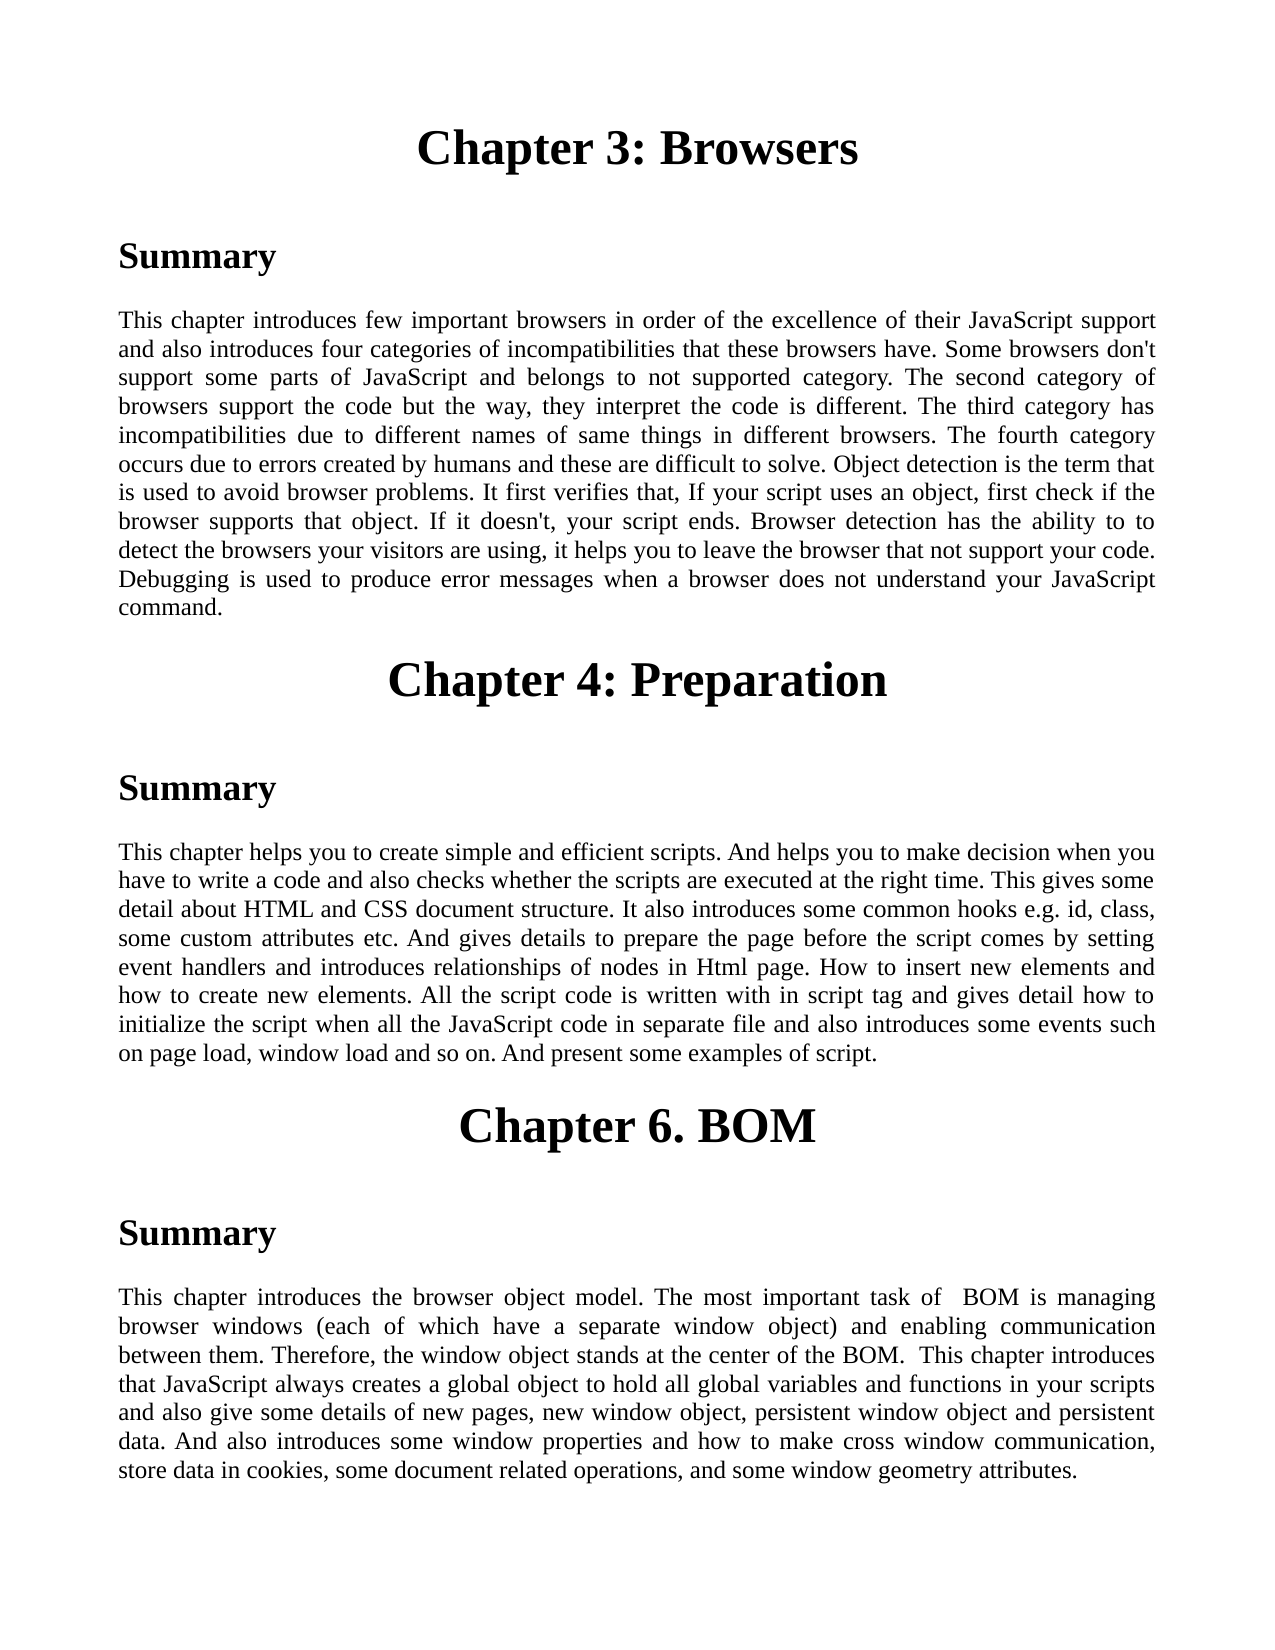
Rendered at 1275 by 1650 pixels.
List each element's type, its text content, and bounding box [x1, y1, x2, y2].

text Chapter 3: Browsers [118, 118, 1157, 176]
text This chapter introduces few important browsers in order of the excellence of their JavaScript support and also introduces four categories of incompatibilities that these browsers have. Some browsers don't support some parts of JavaScript and belongs to not supported category. The second category of browsers support the code but the way, they interpret the code is different. The third category has incompatibilities due to different names of same things in different browsers. The fourth category occurs due to errors created by humans and these are difficult to solve. Object detection is the term that is used to avoid browser problems. It first verifies that, If your script uses an object, first check if the browser supports that object. If it doesn't, your script ends. Browser detection has the ability to to detect the browsers your visitors are using, it helps you to leave the browser that not support your code. Debugging is used to produce error messages when a browser does not understand your JavaScript command. [118, 305, 1157, 621]
text This chapter helps you to create simple and efficient scripts. And helps you to make decision when you have to write a code and also checks whether the scripts are executed at the right time. This gives some detail about HTML and CSS document structure. It also introduces some common hooks e.g. id, class, some custom attributes etc. And gives details to prepare the page before the script comes by setting event handlers and introduces relationships of nodes in Html page. How to insert new elements and how to create new elements. All the script code is written with in script tag and gives detail how to initialize the script when all the JavaScript code in separate file and also introduces some events such on page load, window load and so on. And present some examples of script. [118, 837, 1157, 1067]
text Chapter 4: Preparation [118, 650, 1157, 707]
text Summary [118, 1211, 1157, 1254]
text Chapter 6. BOM [118, 1096, 1157, 1153]
text Summary [118, 233, 1157, 276]
text Summary [118, 765, 1157, 808]
text This chapter introduces the browser object model. The most important task of BOM is managing browser windows (each of which have a separate window object) and enabling communication between them. Therefore, the window object stands at the center of the BOM. This chapter introduces that JavaScript always creates a global object to hold all global variables and functions in your scripts and also give some details of new pages, new window object, persistent window object and persistent data. And also introduces some window properties and how to make cross window communication, store data in cookies, some document related operations, and some window geometry attributes. [118, 1282, 1157, 1484]
